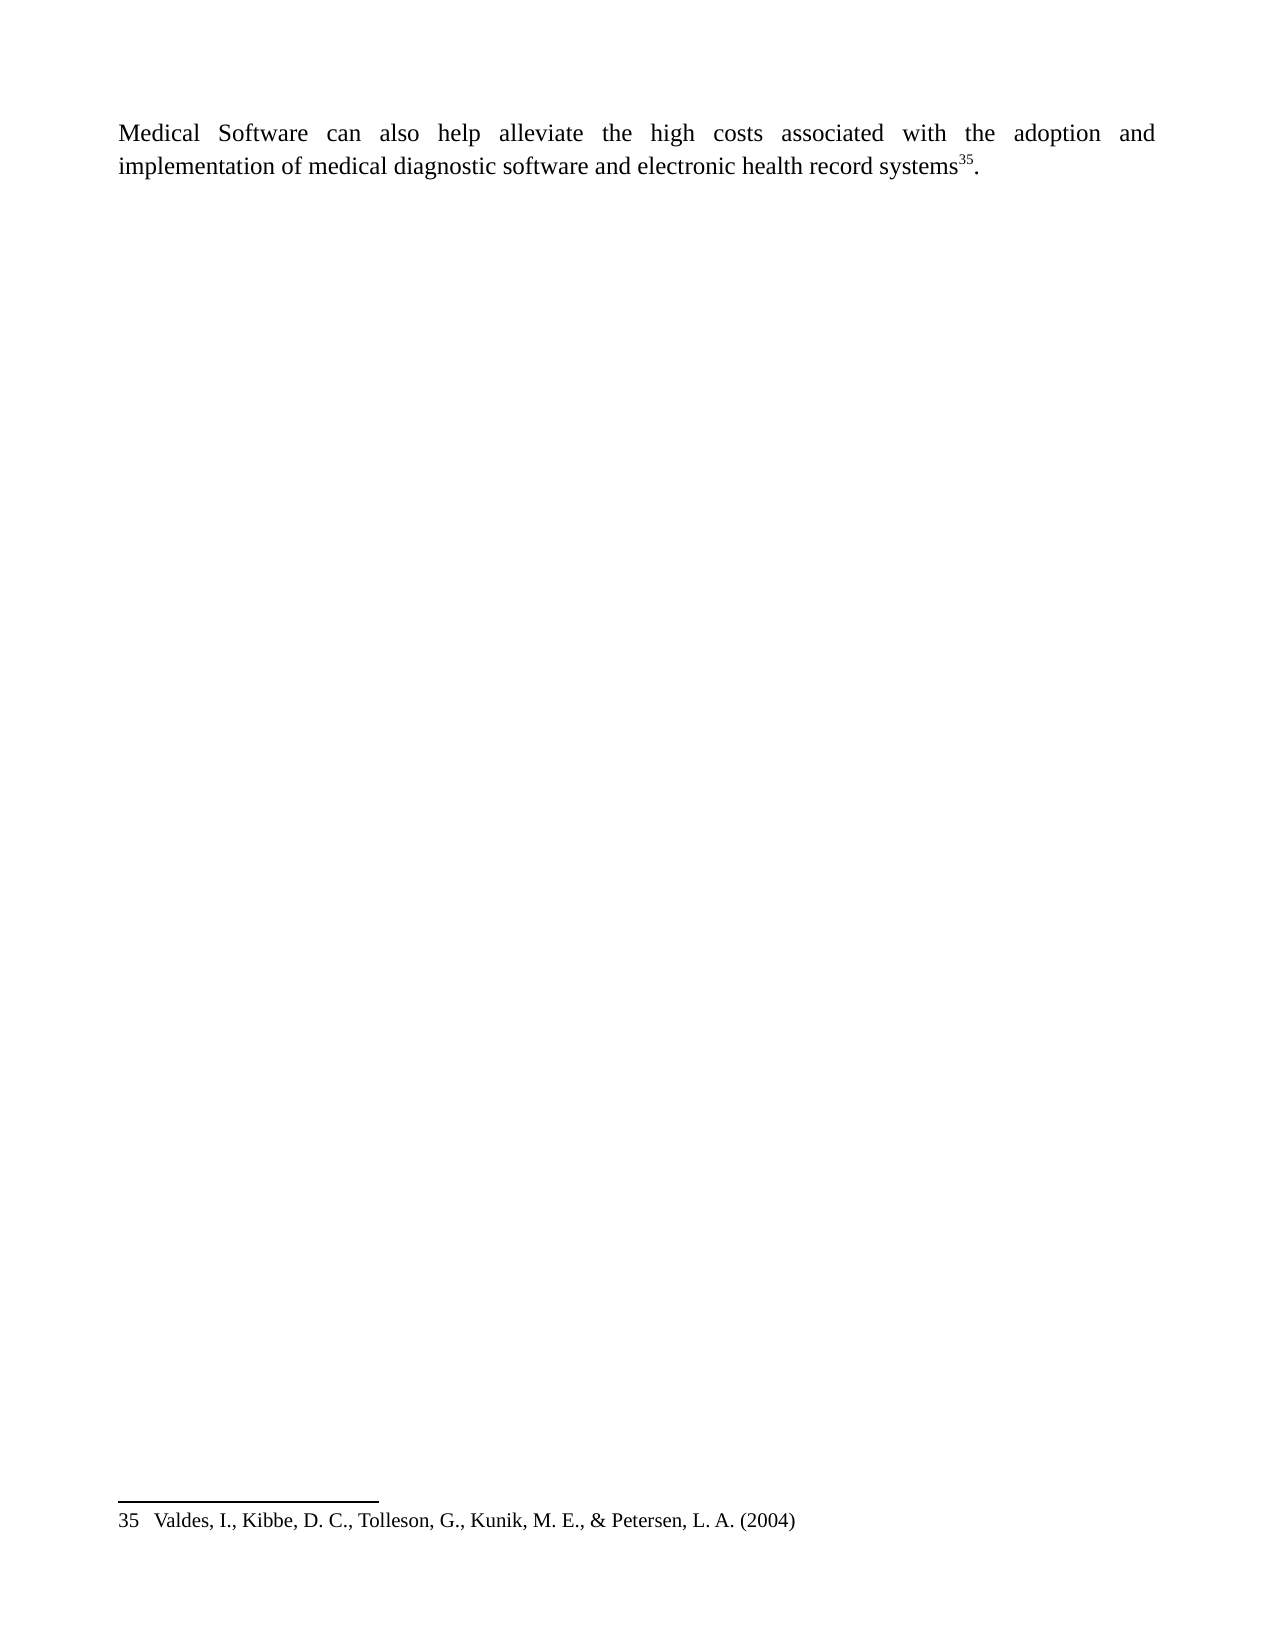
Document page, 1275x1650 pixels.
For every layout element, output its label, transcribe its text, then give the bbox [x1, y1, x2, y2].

text Medical Software can also help alleviate the high costs associated with the adoption and implementation of medical diagnostic software and electronic health record systems. [118, 118, 1157, 180]
text Valdes, I., Kibbe, D. C., Tolleson, G., Kunik, M. E., & Petersen, L. A. (2004) [118, 1508, 1157, 1532]
